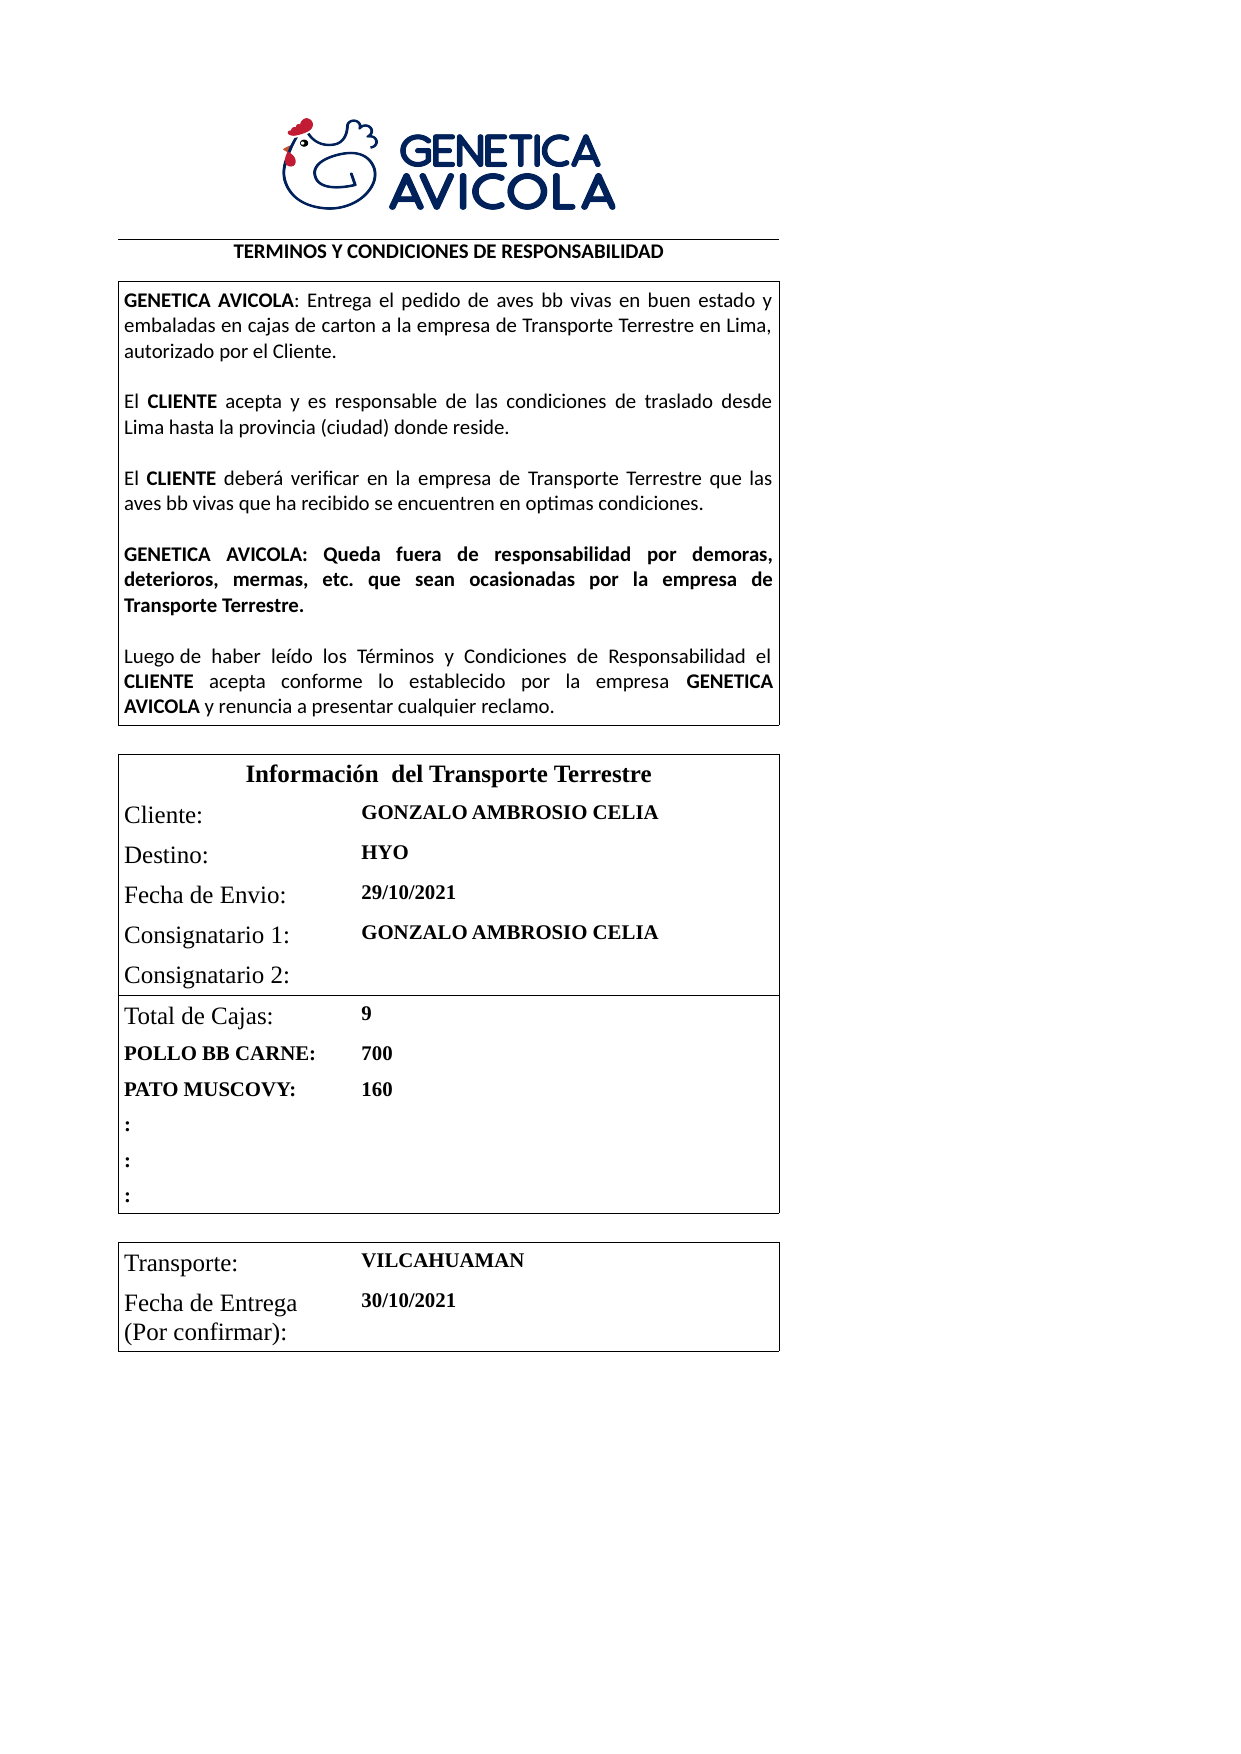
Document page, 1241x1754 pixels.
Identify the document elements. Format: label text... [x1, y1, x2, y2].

table_cell VILCAHUAMAN [356, 1243, 779, 1282]
picture [282, 118, 616, 210]
table_cell Cliente: [119, 794, 356, 834]
table_header TERMINOS Y CONDICIONES DE RESPONSABILIDAD [118, 240, 779, 281]
table_cell GENETICA AVICOLA: Entrega el pedido de aves bb vivas en buen estado y embaladas en cajas de carton a la empresa de Transporte Terrestre en Lima, autorizado por el Cliente. El CLIENTE acepta y es responsable de las condiciones de traslado desde Lima hasta la provincia (ciudad) donde reside. El CLIENTE deberá verificar en la empresa de Transporte Terrestre que las aves bb vivas que ha recibido se encuentren en optimas condiciones. GENETICA AVICOLA: Queda fuera de responsabilidad por demoras, deterioros, mermas, etc. que sean ocasionadas por la empresa de Transporte Terrestre. Luego de haber leído los Términos y Condiciones de Responsabilidad el CLIENTE acepta conforme lo establecido por la empresa GENETICA AVICOLA y renuncia a presentar cualquier reclamo. [119, 282, 779, 725]
table_cell GONZALO AMBROSIO CELIA [356, 915, 779, 955]
table_cell 30/10/2021 [356, 1282, 779, 1351]
table_cell Fecha de Entrega (Por confirmar): [119, 1282, 356, 1351]
table_cell : [119, 1178, 356, 1213]
table_cell : [119, 1106, 356, 1142]
table_header Información del Transporte Terrestre [119, 755, 779, 794]
table_cell POLLO BB CARNE: [119, 1035, 356, 1071]
table_cell Consignatario 1: [119, 915, 356, 955]
table_cell Fecha de Envio: [119, 874, 356, 914]
table_cell [356, 1142, 779, 1177]
table_cell 9 [356, 996, 779, 1035]
table_cell Consignatario 2: [119, 955, 356, 995]
table_cell 29/10/2021 [356, 874, 779, 914]
table_cell 700 [356, 1035, 779, 1071]
table_cell PATO MUSCOVY: [119, 1071, 356, 1106]
table_cell [118, 1214, 356, 1242]
table_cell Total de Cajas: [119, 996, 356, 1035]
table_cell GONZALO AMBROSIO CELIA [356, 794, 779, 834]
table_cell [356, 1106, 779, 1142]
table_cell [356, 1178, 779, 1213]
table_cell : [119, 1142, 356, 1177]
table_cell [356, 1214, 779, 1242]
table_cell [356, 955, 779, 995]
table_cell HYO [356, 834, 779, 874]
table_cell Destino: [119, 834, 356, 874]
table_cell Transporte: [119, 1243, 356, 1282]
table_cell 160 [356, 1071, 779, 1106]
